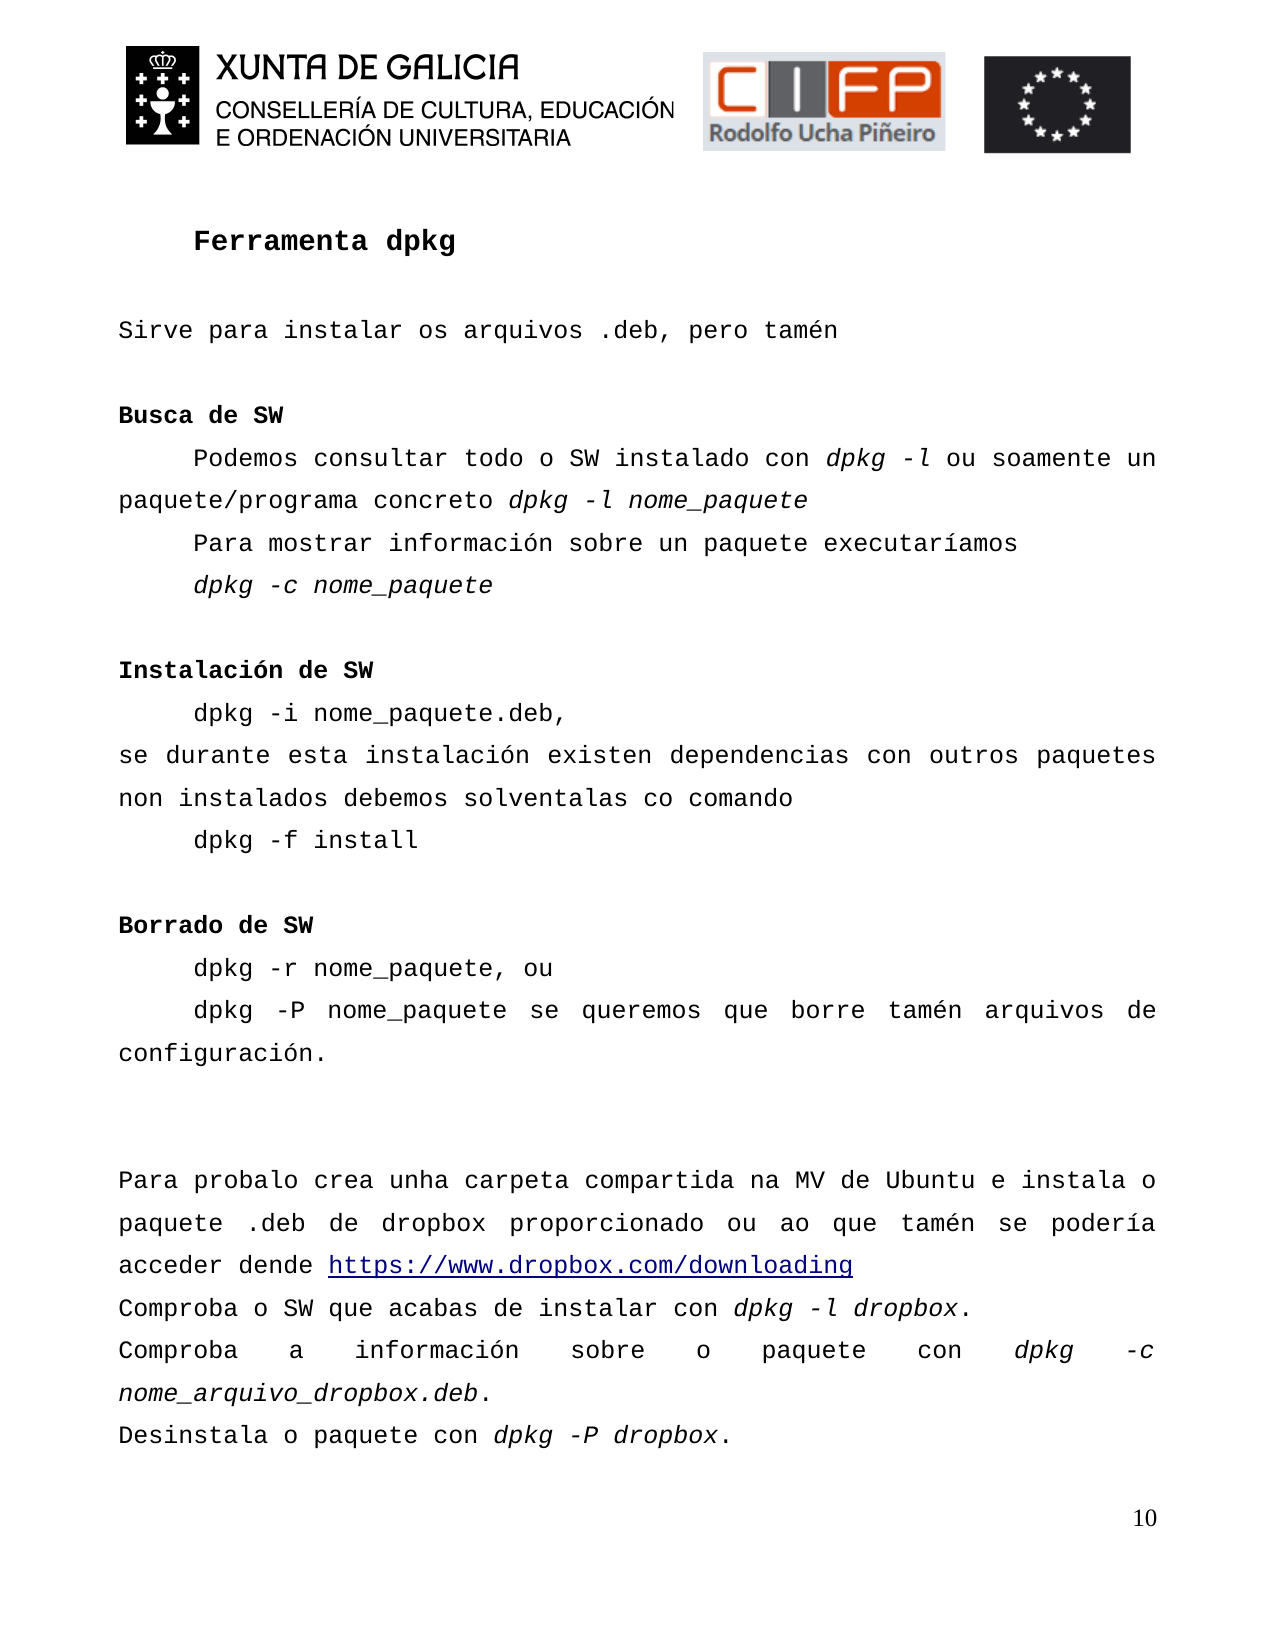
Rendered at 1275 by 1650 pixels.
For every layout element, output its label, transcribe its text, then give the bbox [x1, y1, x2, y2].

text dpkg -f install [118, 828, 1157, 856]
text Para probalo crea unha carpeta compartida na MV de Ubuntu e instala o paquete .deb de dropbox proporcionado ou ao que tamén se podería acceder dende https://www.dropbox.com/downloading [118, 1168, 1157, 1281]
text Comproba o SW que acabas de instalar con dpkg -l dropbox. [118, 1295, 1157, 1324]
text dpkg -P nome_paquete se queremos que borre tamén arquivos de configuración. [118, 998, 1157, 1069]
picture [703, 52, 946, 151]
text Desinstala o paquete con dpkg -P dropbox. [118, 1423, 1157, 1451]
text dpkg -r nome_paquete, ou [118, 955, 1157, 984]
text Comproba a información sobre o paquete con dpkg -c nome_arquivo_dropbox.deb. [118, 1338, 1157, 1409]
text Ferramenta dpkg [118, 226, 1157, 259]
text dpkg -i nome_paquete.deb, [118, 700, 1157, 729]
text Borrado de SW [118, 913, 1157, 941]
text dpkg -c nome_paquete [118, 573, 1157, 601]
text Busca de SW [118, 403, 1157, 431]
text Podemos consultar todo o SW instalado con dpkg -l ou soamente un paquete/programa concreto dpkg -l nome_paquete [118, 445, 1157, 516]
text Instalación de SW [118, 658, 1157, 686]
text Sirve para instalar os arquivos .deb, pero tamén [118, 318, 1157, 346]
text Para mostrar información sobre un paquete executaríamos [118, 530, 1157, 559]
picture [126, 46, 674, 146]
text se durante esta instalación existen dependencias con outros paquetes non instalados debemos solventalas co comando [118, 743, 1157, 814]
picture [983, 55, 1134, 155]
